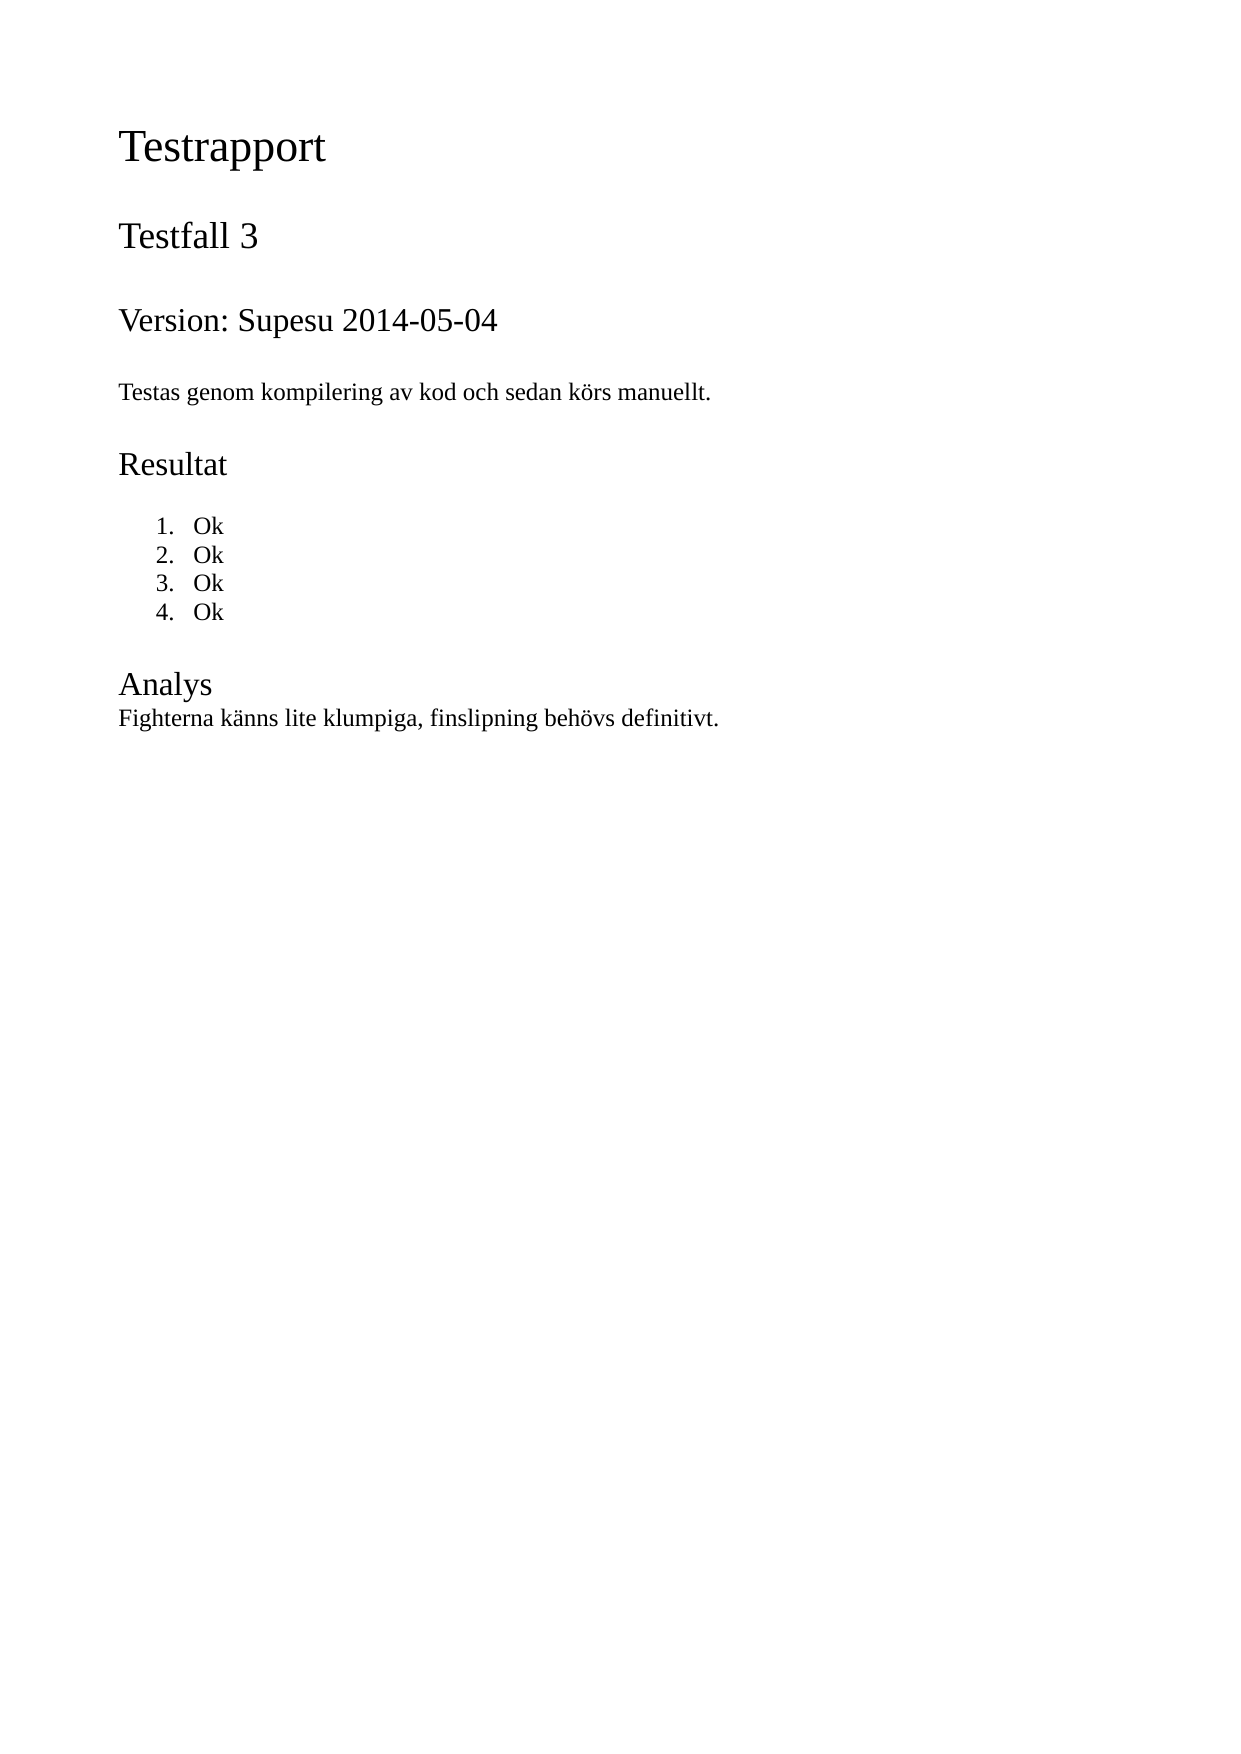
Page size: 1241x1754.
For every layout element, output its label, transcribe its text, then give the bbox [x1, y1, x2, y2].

list Ok [156, 540, 1122, 568]
text Fighterna känns lite klumpiga, finslipning behövs definitivt. [118, 703, 1122, 731]
list Ok [156, 597, 1122, 626]
text Testfall 3 [118, 214, 1122, 257]
text Testrapport [118, 118, 1122, 171]
list Ok [156, 511, 1122, 540]
text Testas genom kompilering av kod och sedan körs manuellt. [118, 377, 1122, 406]
text Resultat [118, 444, 1122, 482]
text Version: Supesu 2014-05-04 [118, 300, 1122, 338]
list Ok [156, 568, 1122, 597]
text Analys [118, 664, 1122, 703]
